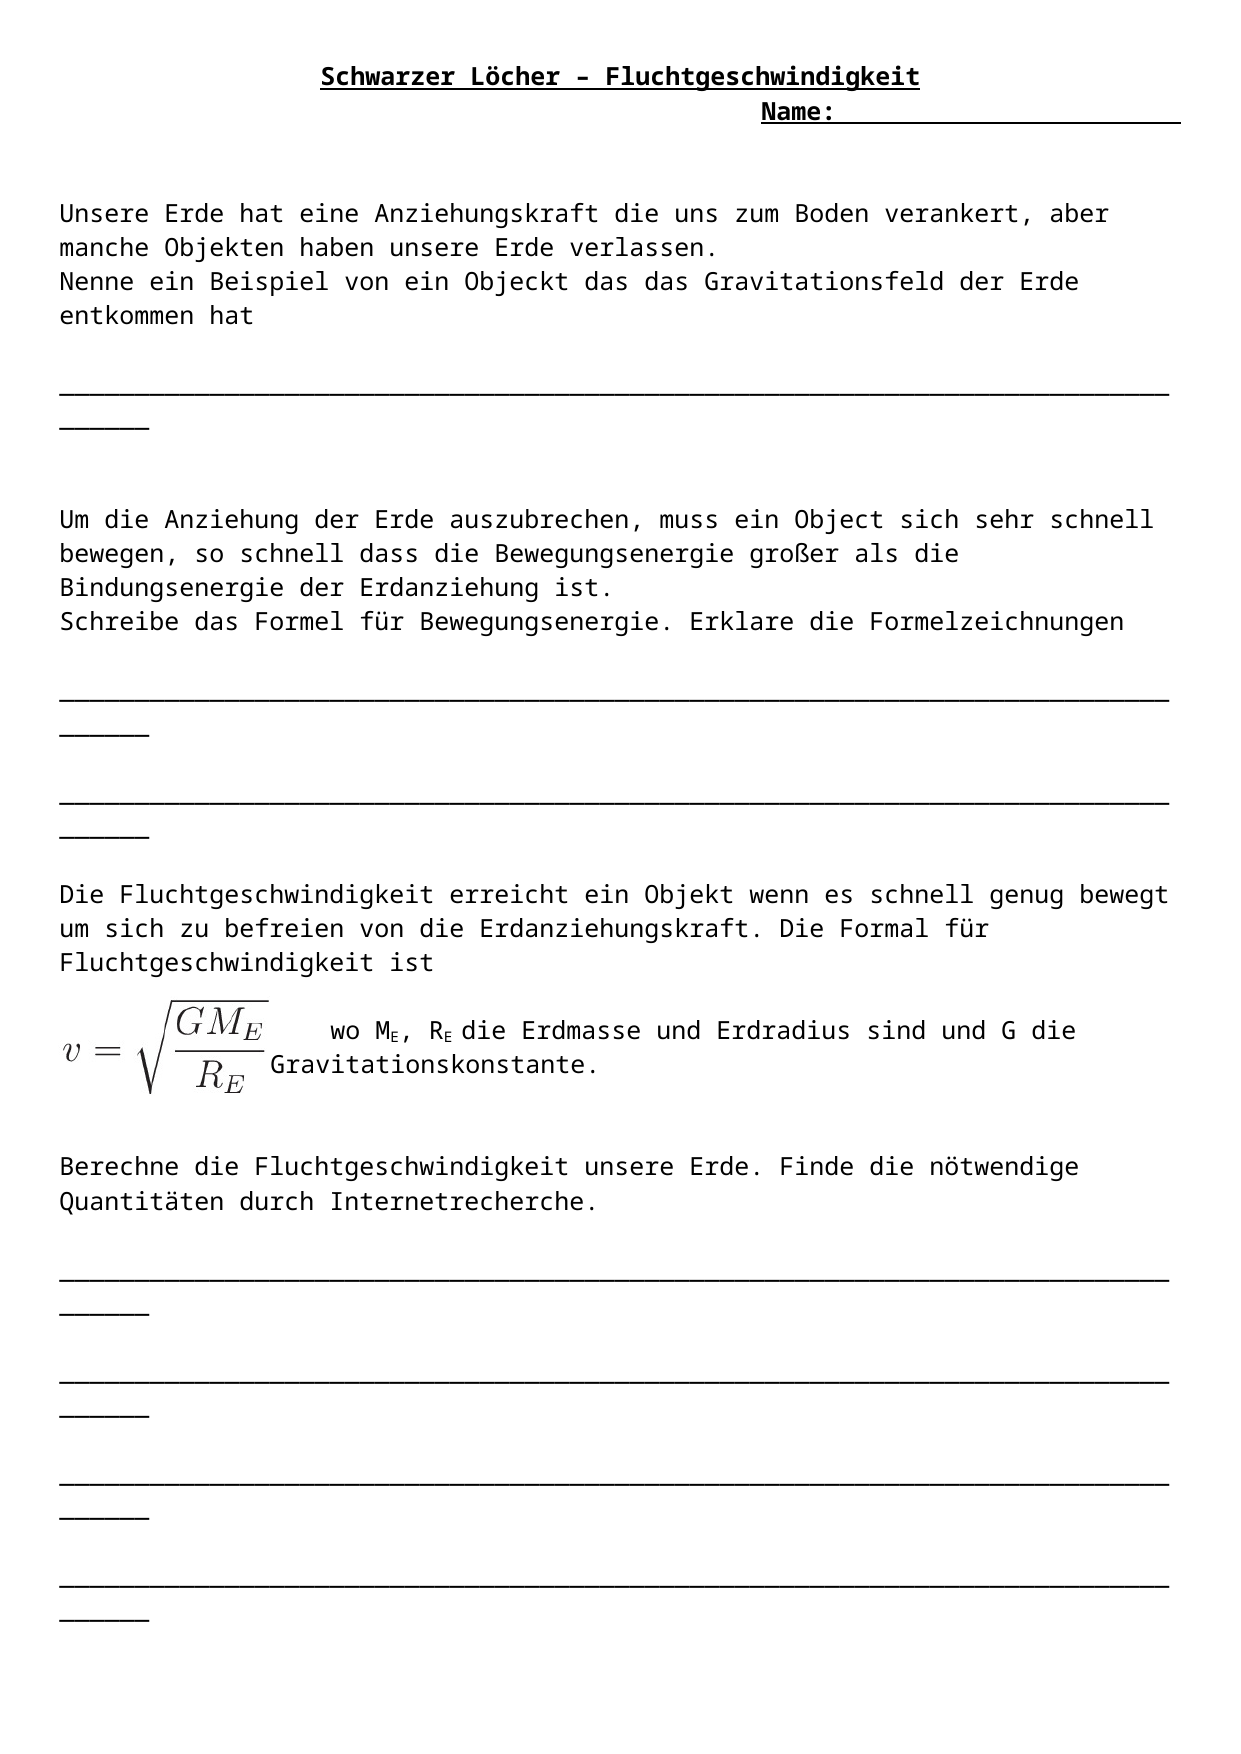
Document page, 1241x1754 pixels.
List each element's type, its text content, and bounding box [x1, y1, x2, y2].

text Name: [59, 93, 1181, 127]
text wo ME, RE die Erdmasse und Erdradius sind und G die Gravitationskonstante. [270, 1013, 1181, 1081]
text ________________________________________________________________________________ [59, 774, 1181, 842]
text Unsere Erde hat eine Anziehungskraft die uns zum Boden verankert, aber manche Objekten haben unsere Erde verlassen. [59, 195, 1181, 263]
text Die Fluchtgeschwindigkeit erreicht ein Objekt wenn es schnell genug bewegt um sich zu befreien von die Erdanziehungskraft. Die Formal für Fluchtgeschwindigkeit ist [59, 877, 1181, 979]
text ________________________________________________________________________________ [59, 1251, 1181, 1319]
text Nenne ein Beispiel von ein Objeckt das das Gravitationsfeld der Erde entkommen hat [59, 263, 1181, 332]
text Um die Anziehung der Erde auszubrechen, muss ein Object sich sehr schnell bewegen, so schnell dass die Bewegungsenergie großer als die Bindungsenergie der Erdanziehung ist. [59, 502, 1181, 604]
text ________________________________________________________________________________ [59, 1456, 1181, 1524]
text Schwarzer Löcher – Fluchtgeschwindigkeit [59, 59, 1181, 93]
text ________________________________________________________________________________ [59, 1353, 1181, 1422]
picture [58, 996, 270, 1096]
text ________________________________________________________________________________ [59, 1558, 1181, 1626]
text ________________________________________________________________________________ [59, 366, 1181, 434]
text ________________________________________________________________________________ [59, 672, 1181, 740]
text Schreibe das Formel für Bewegungsenergie. Erklare die Formelzeichnungen [59, 604, 1181, 638]
text Berechne die Fluchtgeschwindigkeit unsere Erde. Finde die nötwendige Quantitäten durch Internetrecherche. [59, 1149, 1181, 1217]
